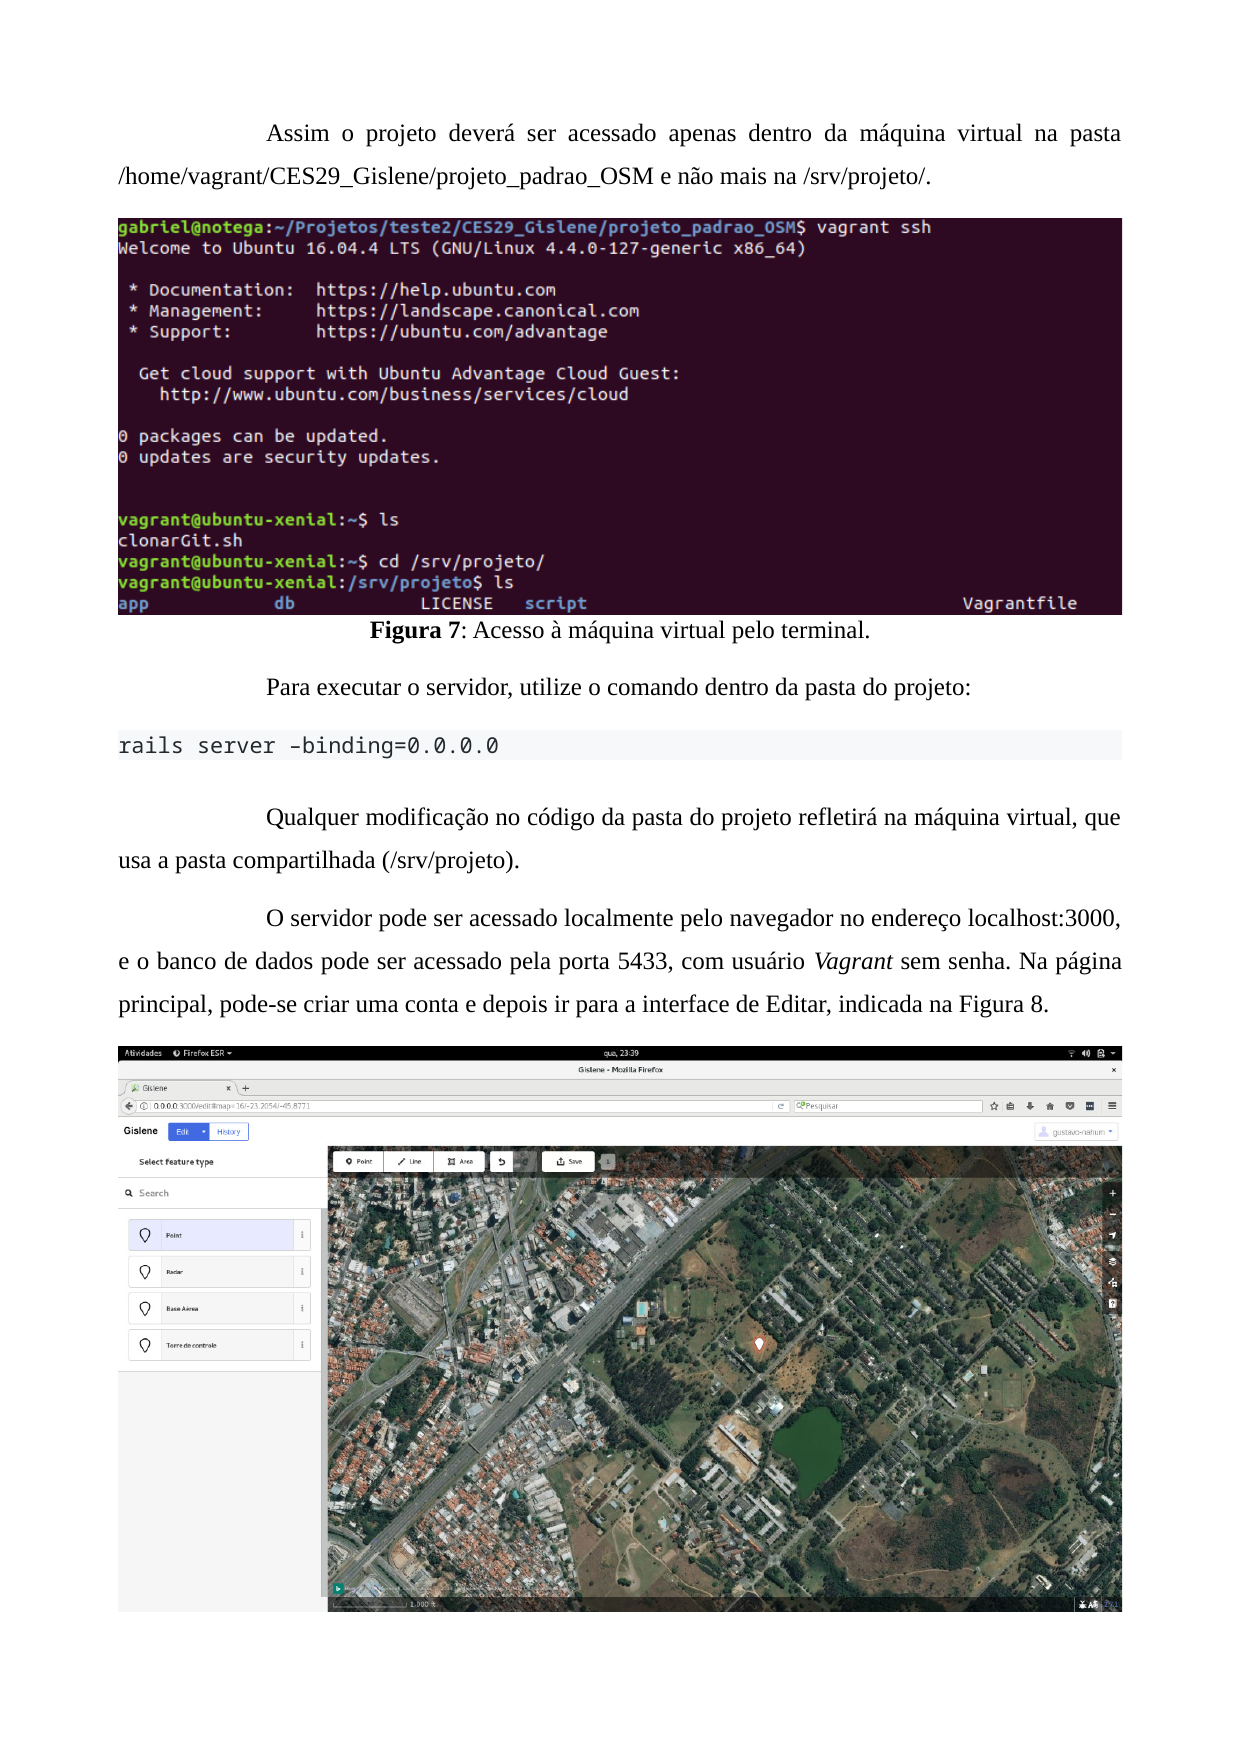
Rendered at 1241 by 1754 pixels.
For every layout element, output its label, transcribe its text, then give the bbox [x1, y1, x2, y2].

text O servidor pode ser acessado localmente pelo navegador no endereço localhost:3000, e o banco de dados pode ser acessado pela porta 5433, com usuário Vagrant sem senha. Na página principal, pode-se criar uma conta e depois ir para a interface de Editar, indicada na Figura 8. [118, 903, 1122, 1018]
picture [118, 1046, 1123, 1612]
text Qualquer modificação no código da pasta do projeto refletirá na máquina virtual, que usa a pasta compartilhada (/srv/projeto). [118, 802, 1122, 874]
picture [118, 218, 1123, 615]
text Para executar o servidor, utilize o comando dentro da pasta do projeto: [118, 672, 1122, 701]
text Figura 7: Acesso à máquina virtual pelo terminal. [118, 615, 1122, 644]
text Assim o projeto deverá ser acessado apenas dentro da máquina virtual na pasta /home/vagrant/CES29_Gislene/projeto_padrao_OSM e não mais na /srv/projeto/. [118, 118, 1122, 190]
text rails server –binding=0.0.0.0 [118, 730, 1122, 760]
